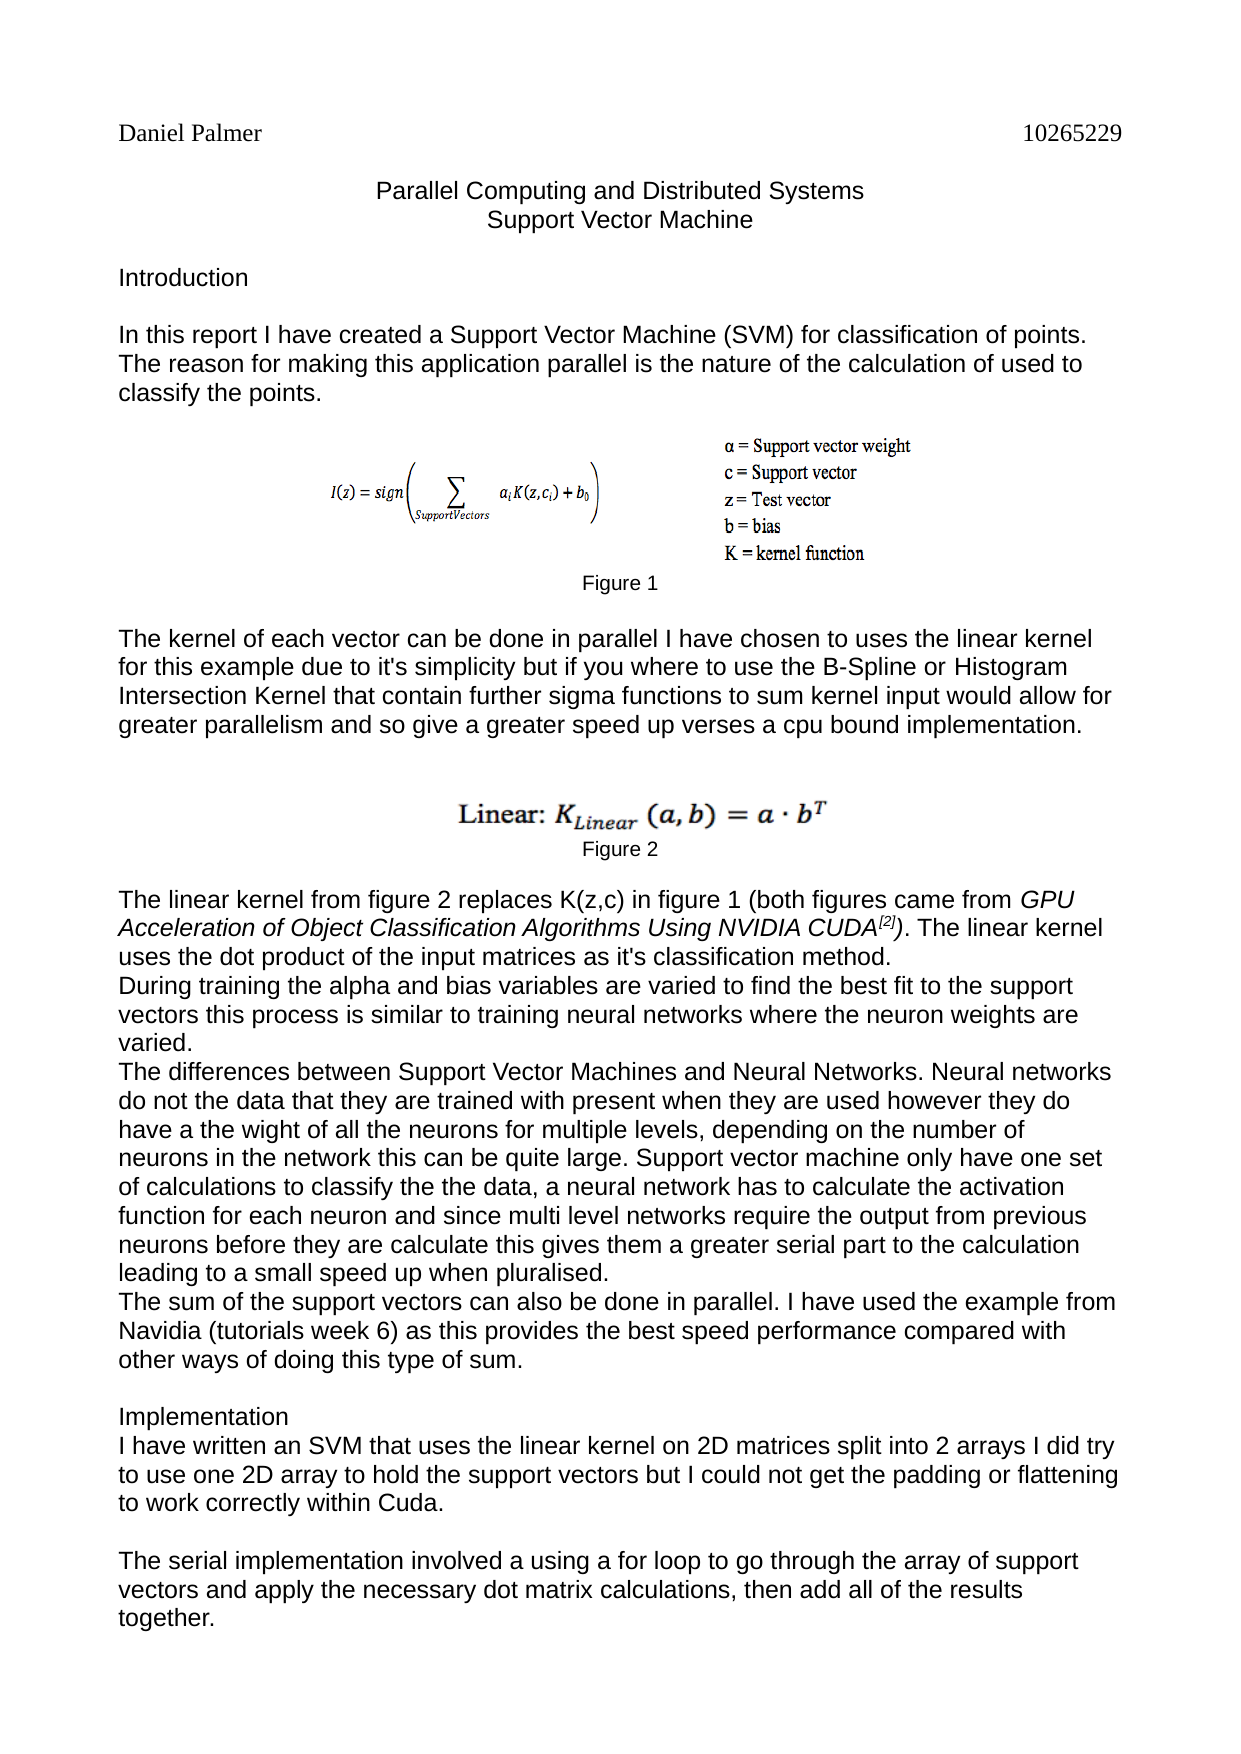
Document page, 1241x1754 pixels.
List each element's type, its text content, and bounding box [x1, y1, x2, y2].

picture [449, 785, 838, 837]
text Parallel Computing and Distributed Systems [118, 176, 1122, 205]
text During training the alpha and bias variables are varied to find the best fit to the support vectors this process is similar to training neural networks where the neuron weights are varied. [118, 971, 1122, 1057]
text The kernel of each vector can be done in parallel I have chosen to uses the linear kernel for this example due to it's simplicity but if you where to use the B-Spline or Histogram Intersection Kernel that contain further sigma functions to sum kernel input would allow for greater parallelism and so give a greater speed up verses a cpu bound implementation. [118, 623, 1122, 738]
text The differences between Support Vector Machines and Neural Networks. Neural networks do not the data that they are trained with present when they are used however they do have a the wight of all the neurons for multiple levels, depending on the number of neurons in the network this can be quite large. Support vector machine only have one set of calculations to classify the the data, a neural network has to calculate the activation function for each neuron and since multi level networks require the output from previous neurons before they are calculate this gives them a greater serial part to the calculation leading to a small speed up when pluralised. [118, 1057, 1122, 1287]
text Implementation [118, 1402, 1122, 1431]
text Figure 1 [118, 435, 1122, 595]
text The serial implementation involved a using a for loop to go through the array of support vectors and apply the necessary dot matrix calculations, then add all of the results together. [118, 1546, 1122, 1632]
text The linear kernel from figure 2 replaces K(z,c) in figure 1 (both figures came from GPU Acceleration of Object Classification Algorithms Using NVIDIA CUDA[2]). The linear kernel uses the dot product of the input matrices as it's classification method. [118, 884, 1122, 971]
text Support Vector Machine [118, 205, 1122, 234]
text Introduction [118, 263, 1122, 291]
text I have written an SVM that uses the linear kernel on 2D matrices split into 2 arrays I did try to use one 2D array to hold the support vectors but I could not get the padding or flattening to work correctly within Cuda. [118, 1431, 1122, 1517]
text In this report I have created a Support Vector Machine (SVM) for classification of points. The reason for making this application parallel is the nature of the calculation of used to classify the points. [118, 320, 1122, 406]
picture [313, 435, 927, 571]
text Figure 2 [118, 767, 1122, 861]
text The sum of the support vectors can also be done in parallel. I have used the example from Navidia (tutorials week 6) as this provides the best speed performance compared with other ways of doing this type of sum. [118, 1287, 1122, 1373]
